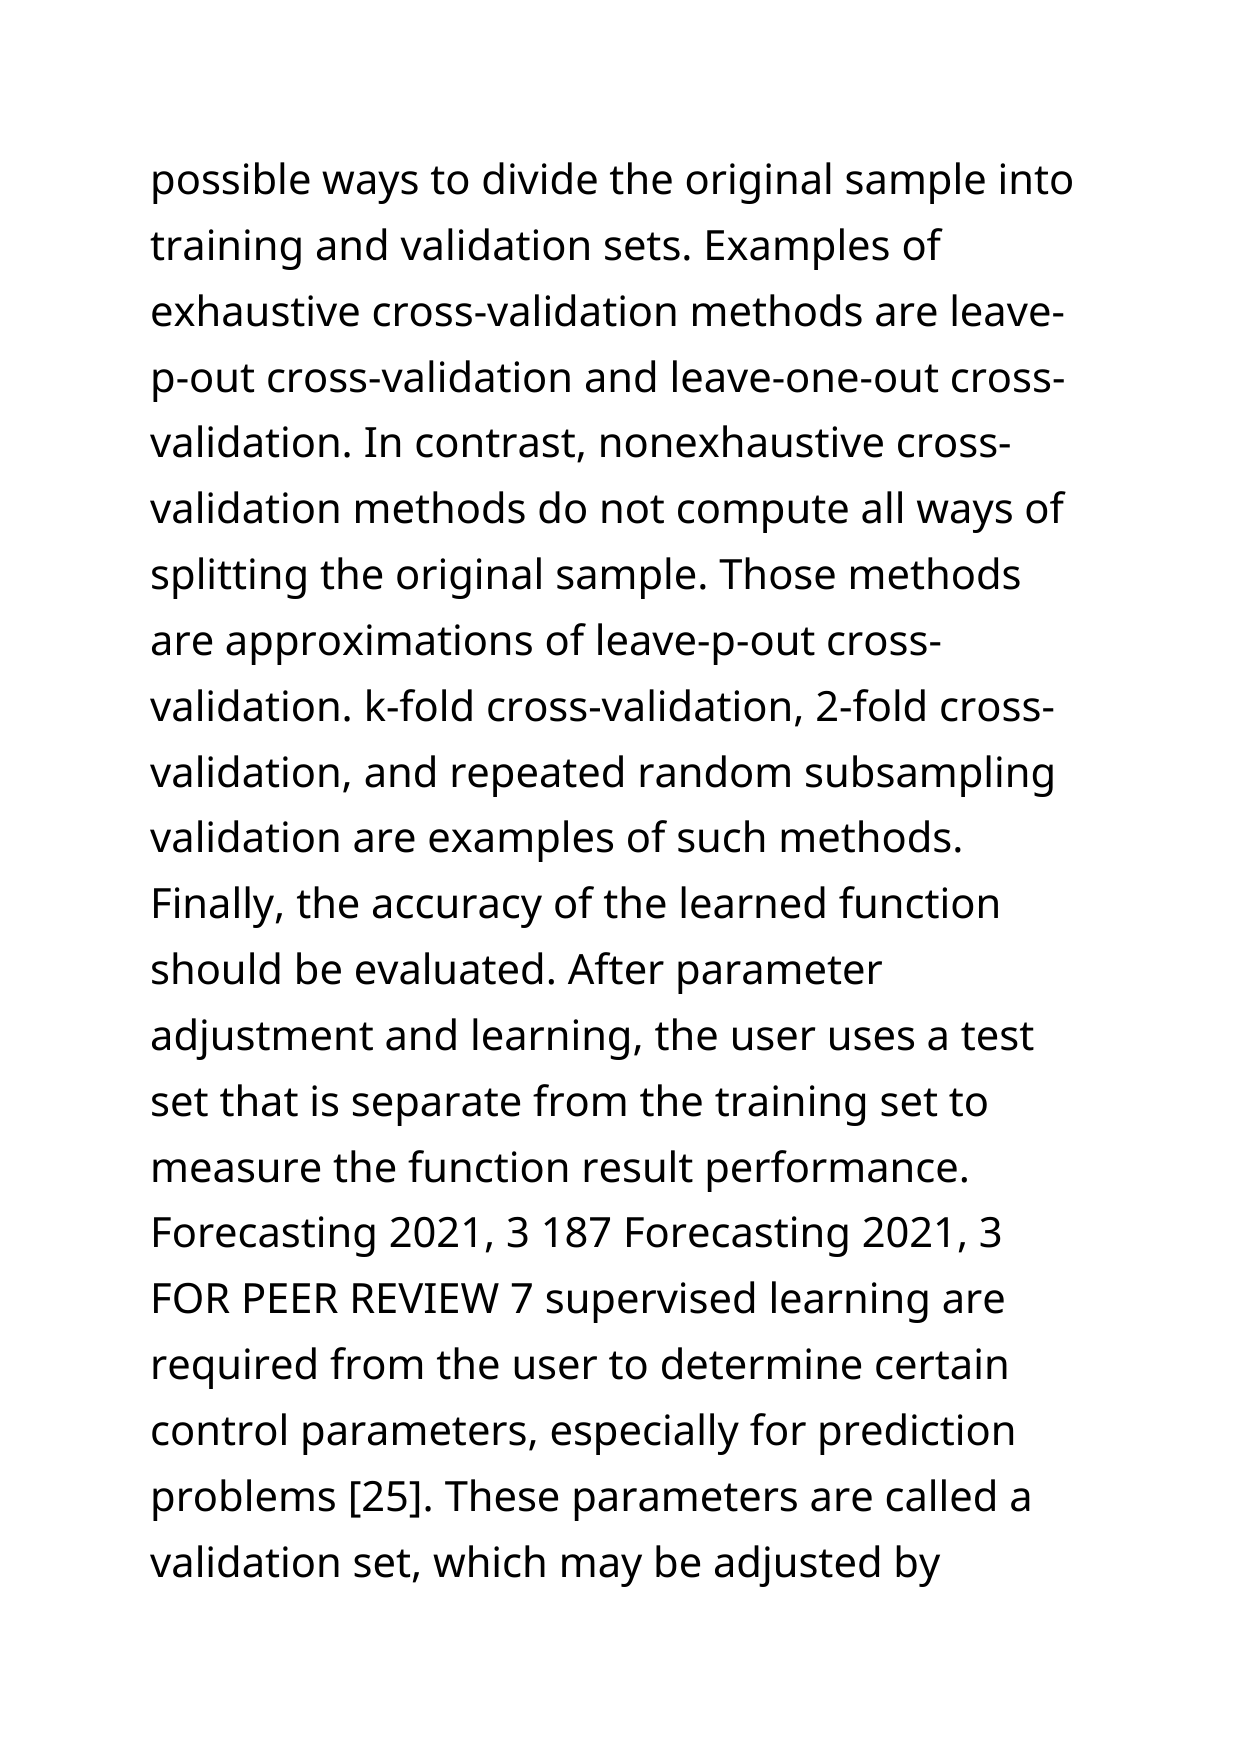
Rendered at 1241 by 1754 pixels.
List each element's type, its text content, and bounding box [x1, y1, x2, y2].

text possible ways to divide the original sample into training and validation sets. Examples of exhaustive cross-validation methods are leave-p-out cross-validation and leave-one-out cross-validation. In contrast, nonexhaustive cross-validation methods do not compute all ways of splitting the original sample. Those methods are approximations of leave-p-out cross-validation. k-fold cross-validation, 2-fold cross-validation, and repeated random subsampling validation are examples of such methods. Finally, the accuracy of the learned function should be evaluated. After parameter adjustment and learning, the user uses a test set that is separate from the training set to measure the function result performance. Forecasting 2021, 3 187 Forecasting 2021, 3 FOR PEER REVIEW 7 supervised learning are required from the user to determine certain control parameters, especially for prediction problems [25]. These parameters are called a validation set, which may be adjusted by [150, 150, 1090, 1589]
